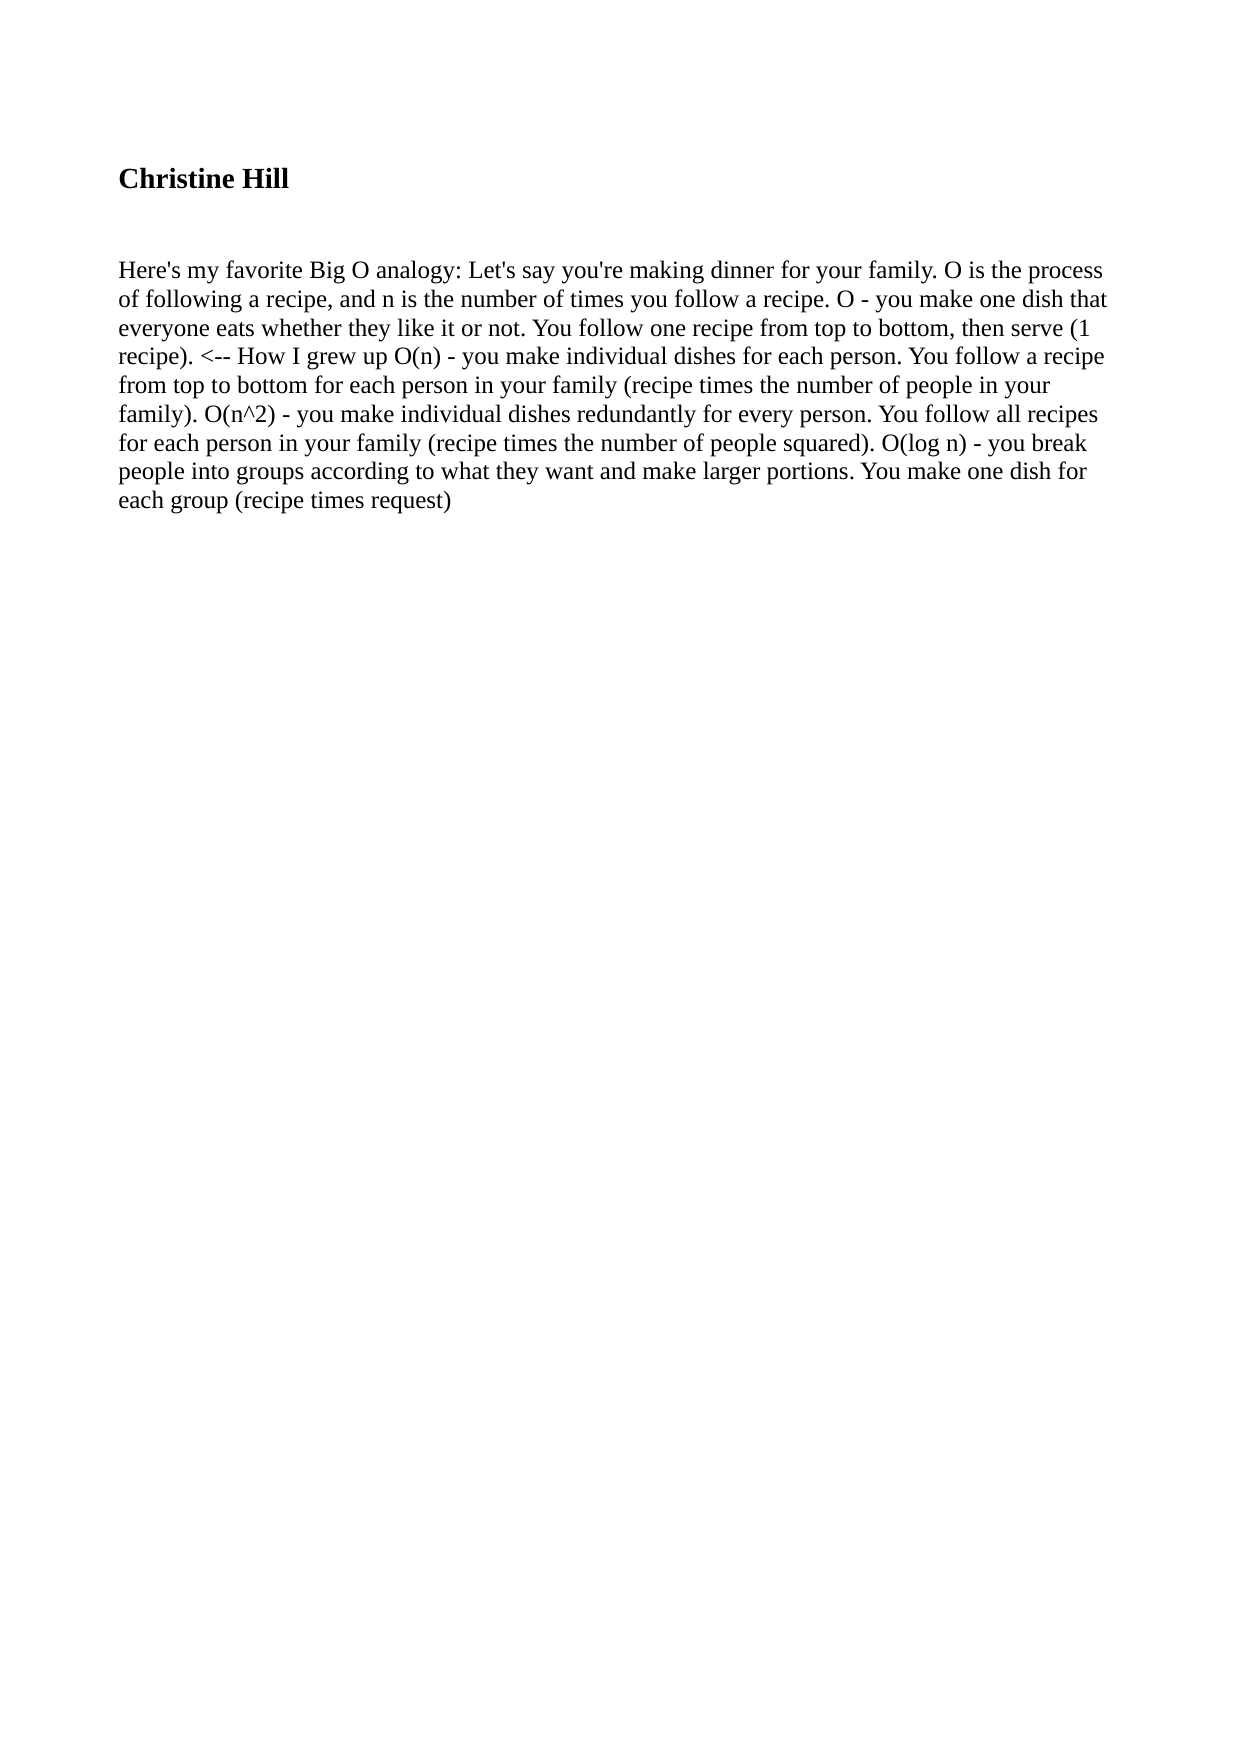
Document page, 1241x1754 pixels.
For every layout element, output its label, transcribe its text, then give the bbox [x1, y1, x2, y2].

text Here's my favorite Big O analogy: Let's say you're making dinner for your family. O is the process of following a recipe, and n is the number of times you follow a recipe. O - you make one dish that everyone eats whether they like it or not. You follow one recipe from top to bottom, then serve (1 recipe). <-- How I grew up O(n) - you make individual dishes for each person. You follow a recipe from top to bottom for each person in your family (recipe times the number of people in your family). O(n^2) - you make individual dishes redundantly for every person. You follow all recipes for each person in your family (recipe times the number of people squared). O(log n) - you break people into groups according to what they want and make larger portions. You make one dish for each group (recipe times request) [118, 255, 1122, 514]
subtitle Christine Hill [118, 161, 1122, 195]
